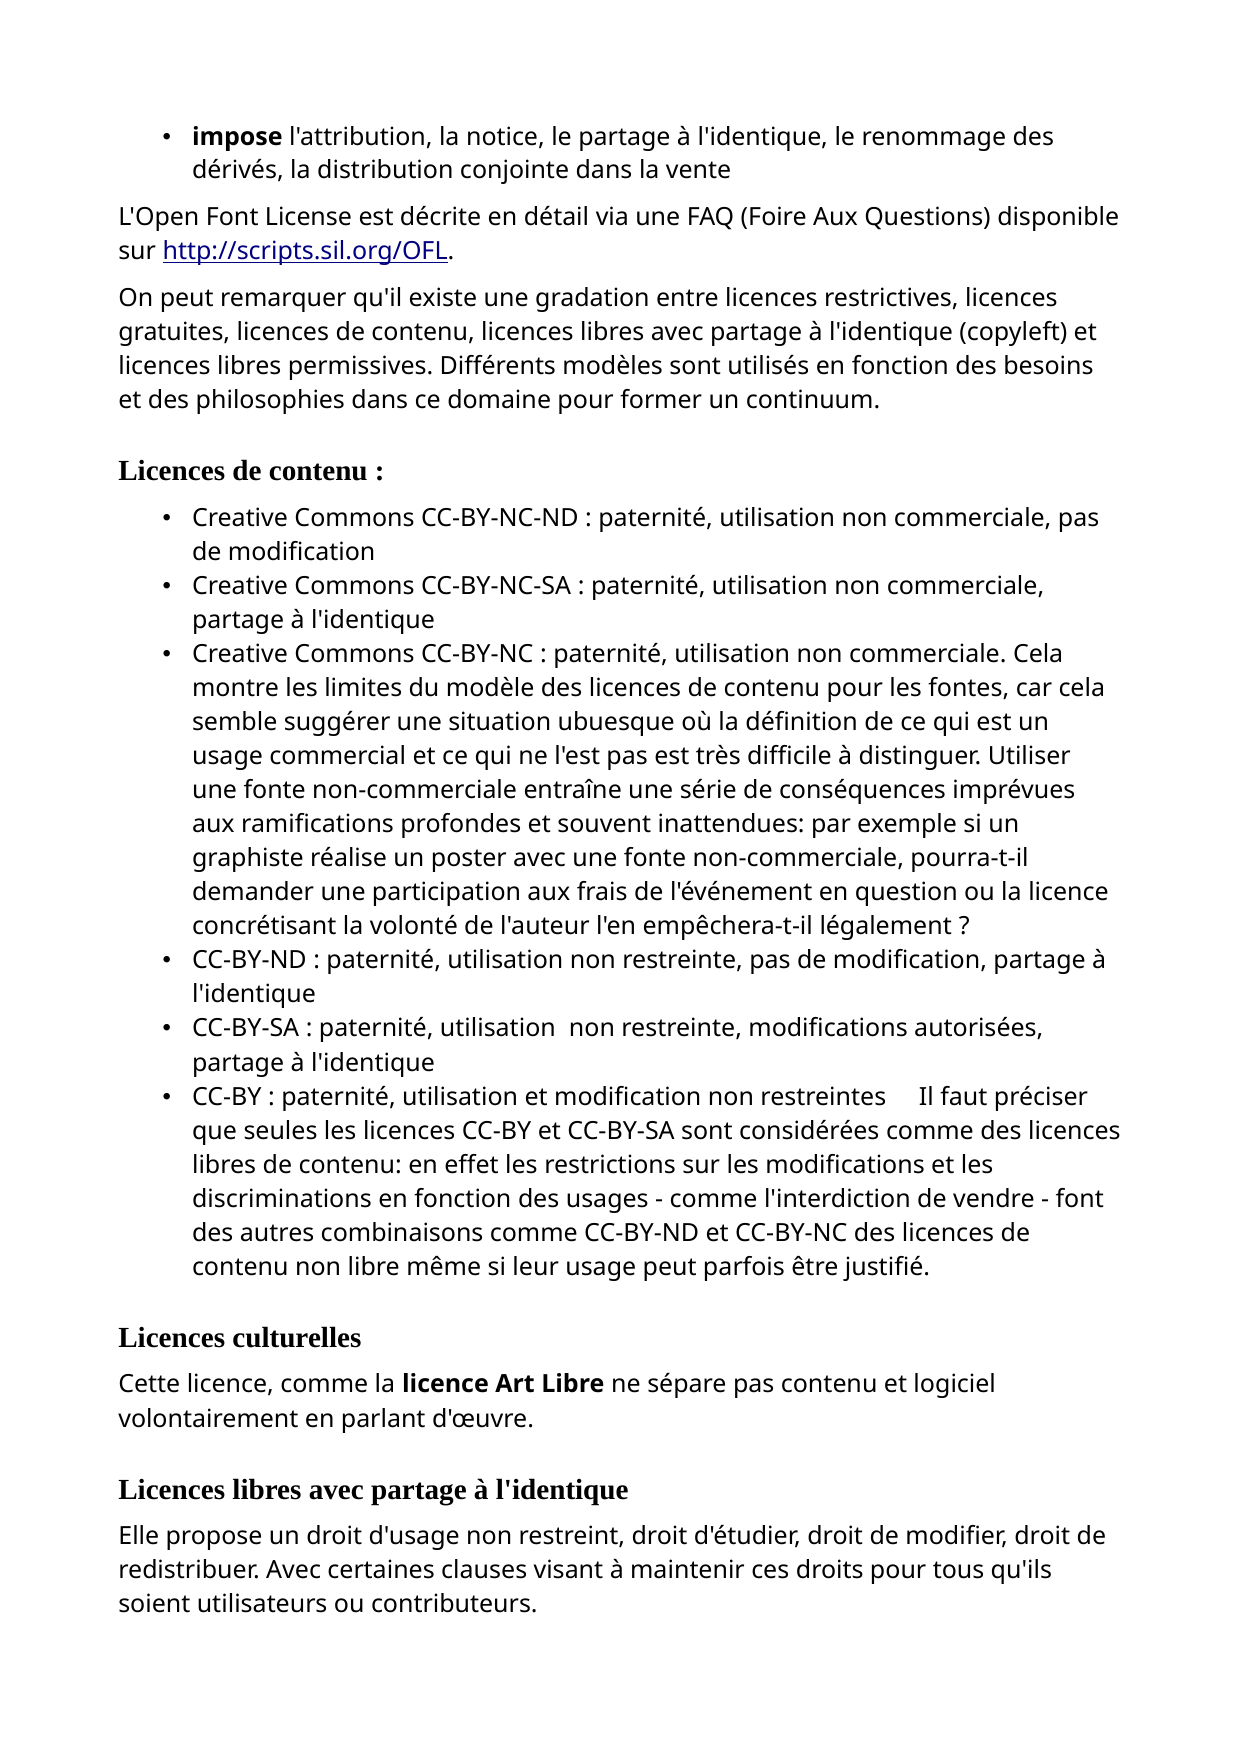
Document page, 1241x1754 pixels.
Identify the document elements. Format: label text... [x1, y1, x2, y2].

subtitle Licences libres avec partage à l'identique [118, 1472, 1122, 1505]
list CC-BY : paternité, utilisation et modification non restreintes Il faut préciser que seules les licences CC-BY et CC-BY-SA sont considérées comme des licences libres de contenu: en effet les restrictions sur les modifications et les discriminations en fonction des usages - comme l'interdiction de vendre - font des autres combinaisons comme CC-BY-ND et CC-BY-NC des licences de contenu non libre même si leur usage peut parfois être justifié. [162, 1078, 1122, 1283]
text Elle propose un droit d'usage non restreint, droit d'étudier, droit de modifier, droit de redistribuer. Avec certaines clauses visant à maintenir ces droits pour tous qu'ils soient utilisateurs ou contributeurs. [118, 1518, 1122, 1620]
list CC-BY-SA : paternité, utilisation non restreinte, modifications autorisées, partage à l'identique [162, 1010, 1122, 1078]
text On peut remarquer qu'il existe une gradation entre licences restrictives, licences gratuites, licences de contenu, licences libres avec partage à l'identique (copyleft) et licences libres permissives. Différents modèles sont utilisés en fonction des besoins et des philosophies dans ce domaine pour former un continuum. [118, 279, 1122, 416]
subtitle Licences culturelles [118, 1320, 1122, 1354]
text Cette licence, comme la licence Art Libre ne sépare pas contenu et logiciel volontairement en parlant d'œuvre. [118, 1366, 1122, 1434]
list CC-BY-ND : paternité, utilisation non restreinte, pas de modification, partage à l'identique [162, 942, 1122, 1010]
list Creative Commons CC-BY-NC : paternité, utilisation non commerciale. Cela montre les limites du modèle des licences de contenu pour les fontes, car cela semble suggérer une situation ubuesque où la définition de ce qui est un usage commercial et ce qui ne l'est pas est très difficile à distinguer. Utiliser une fonte non-commerciale entraîne une série de conséquences imprévues aux ramifications profondes et souvent inattendues: par exemple si un graphiste réalise un poster avec une fonte non-commerciale, pourra-t-il demander une participation aux frais de l'événement en question ou la licence concrétisant la volonté de l'auteur l'en empêchera-t-il légalement ? [162, 635, 1122, 942]
text L'Open Font License est décrite en détail via une FAQ (Foire Aux Questions) disponible sur http://scripts.sil.org/OFL. [118, 199, 1122, 267]
list Creative Commons CC-BY-NC-ND : paternité, utilisation non commerciale, pas de modification [162, 499, 1122, 567]
subtitle Licences de contenu : [118, 453, 1122, 487]
list impose l'attribution, la notice, le partage à l'identique, le renommage des dérivés, la distribution conjointe dans la vente [162, 118, 1122, 186]
list Creative Commons CC-BY-NC-SA : paternité, utilisation non commerciale, partage à l'identique [162, 567, 1122, 635]
